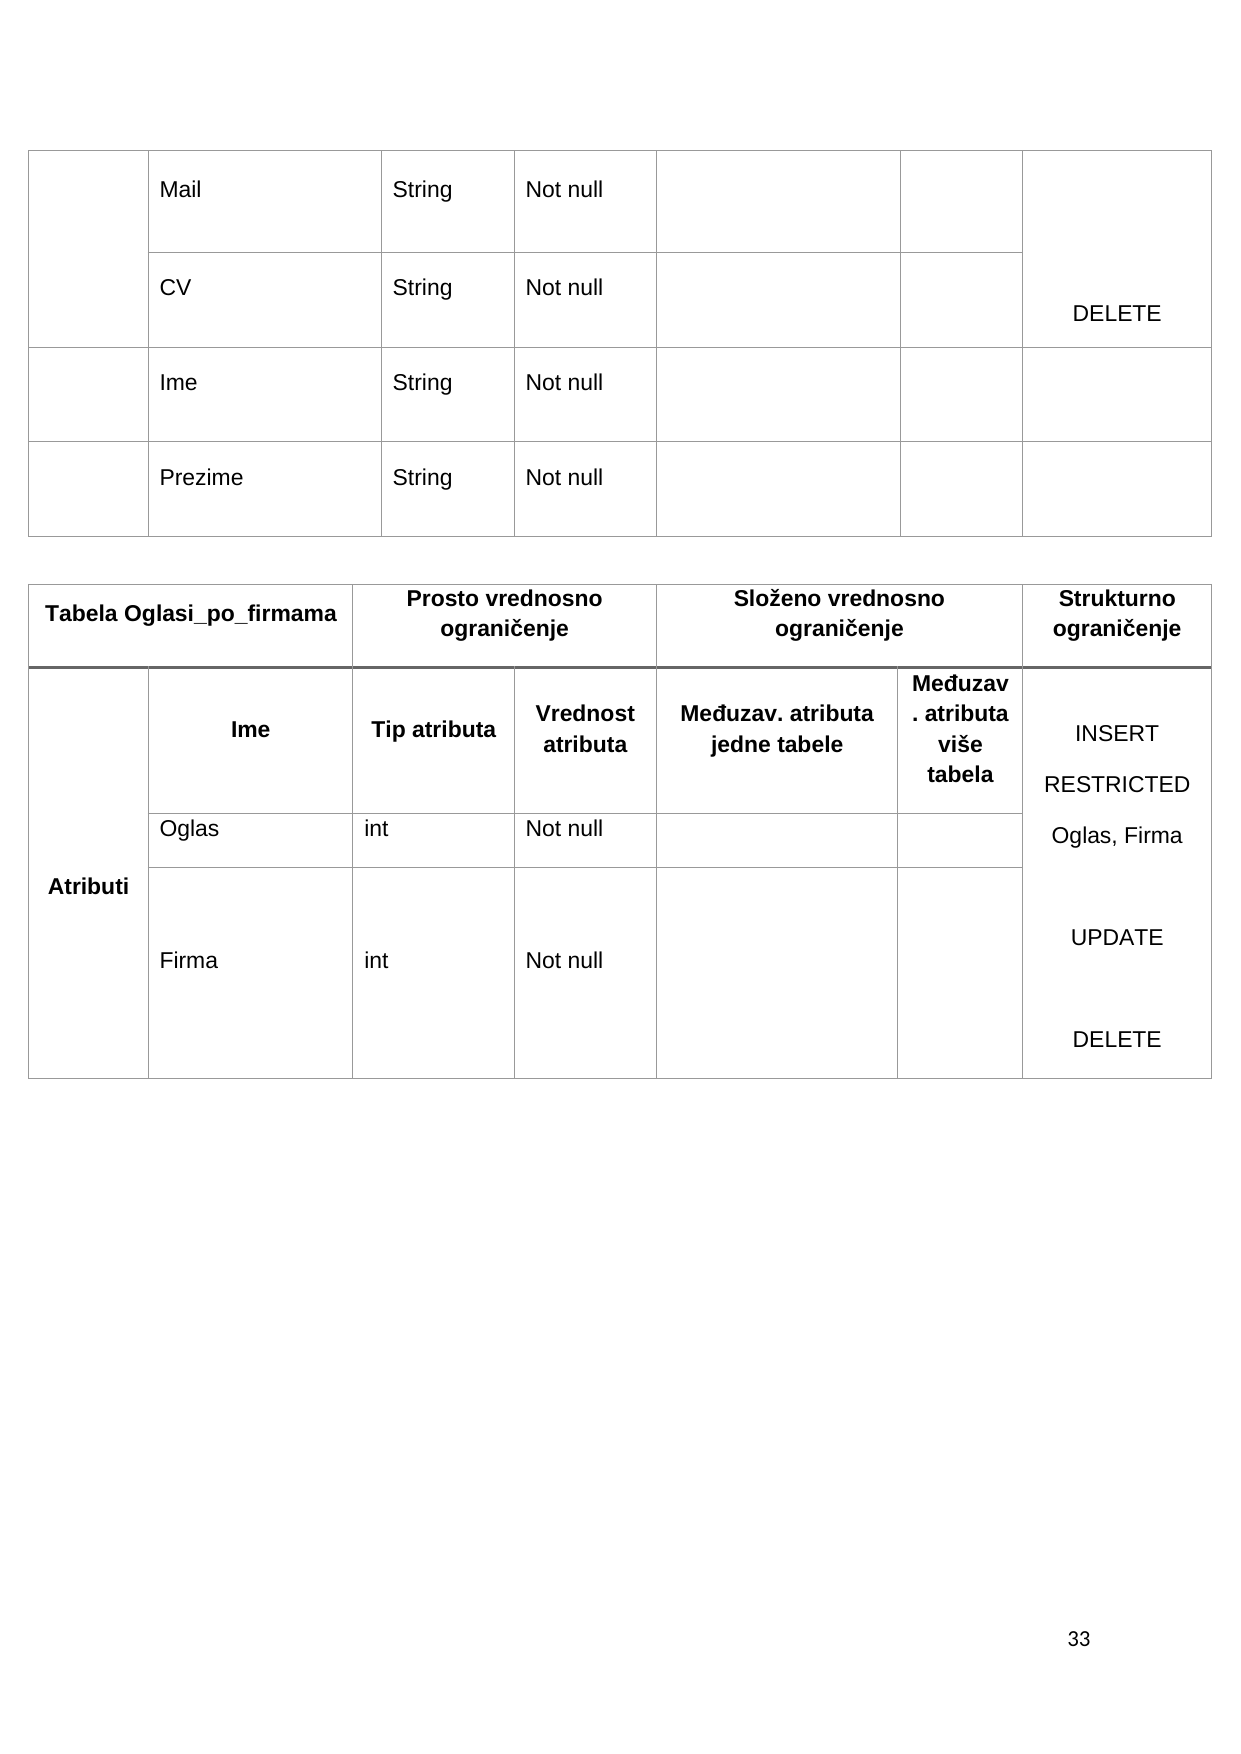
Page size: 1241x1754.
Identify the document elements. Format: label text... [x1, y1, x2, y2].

table_cell int [353, 814, 514, 867]
table_cell [898, 868, 1022, 1077]
table_cell [29, 442, 148, 536]
table_cell String [382, 348, 514, 441]
table_cell int [353, 868, 514, 1077]
table_cell Not null [515, 868, 656, 1077]
table_cell Mail [149, 151, 381, 252]
table_cell Not null [515, 348, 656, 441]
table_cell Ime [149, 348, 381, 441]
table_cell Prezime [149, 442, 381, 536]
table_cell Međuzav. atributa više tabela [898, 669, 1022, 813]
table_cell [1023, 348, 1211, 441]
table_header Strukturno ograničenje [1023, 585, 1211, 666]
table_cell [901, 442, 1022, 536]
table_header Složeno vrednosno ograničenje [657, 585, 1022, 666]
table_cell [898, 814, 1022, 867]
table_cell DELETE [1023, 151, 1211, 347]
table_cell Not null [515, 253, 656, 347]
table_cell Not null [515, 151, 656, 252]
table_cell Not null [515, 814, 656, 867]
table_cell [657, 253, 900, 347]
table_cell CV [149, 253, 381, 347]
table_cell Međuzav. atributa jedne tabele [657, 669, 897, 813]
table_cell String [382, 253, 514, 347]
table_cell Firma [149, 868, 352, 1077]
table_cell Vrednost atributa [515, 669, 656, 813]
table_cell [901, 253, 1022, 347]
table_cell [29, 151, 148, 347]
table_cell [657, 151, 900, 252]
table_cell [657, 814, 897, 867]
table_cell [901, 151, 1022, 252]
table_cell [901, 348, 1022, 441]
table_header Prosto vrednosno ograničenje [353, 585, 656, 666]
table_cell [657, 348, 900, 441]
table_cell Atributi [29, 669, 148, 1077]
table_cell Ime [149, 669, 352, 813]
table_cell String [382, 442, 514, 536]
table_cell INSERT RESTRICTED Oglas, Firma UPDATE DELETE [1023, 669, 1211, 1077]
table_cell [29, 348, 148, 441]
table_cell [1023, 442, 1211, 536]
table_cell [657, 442, 900, 536]
table_cell String [382, 151, 514, 252]
table_cell Tip atributa [353, 669, 514, 813]
table_cell Not null [515, 442, 656, 536]
table_cell Oglas [149, 814, 352, 867]
table_cell [657, 868, 897, 1077]
table_header Tabela Oglasi_po_firmama [29, 585, 352, 666]
